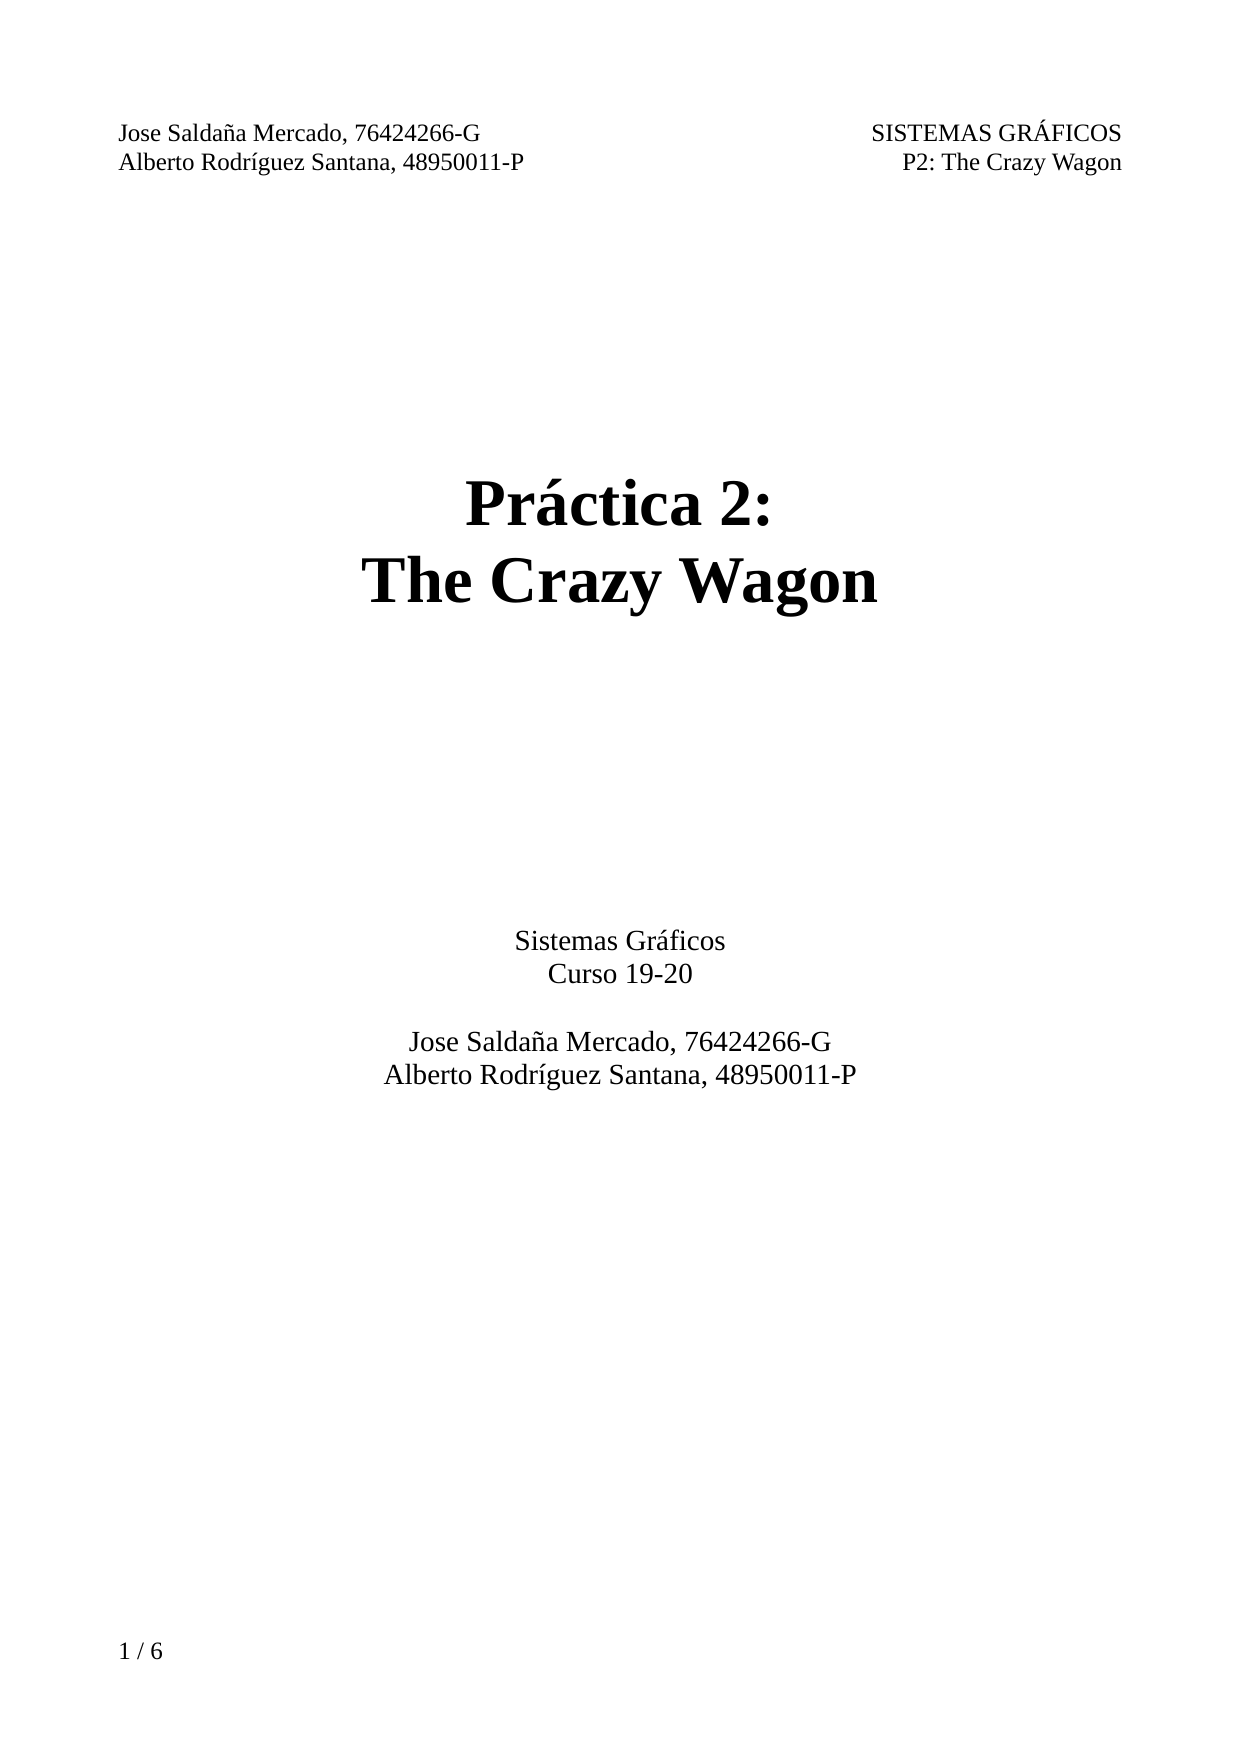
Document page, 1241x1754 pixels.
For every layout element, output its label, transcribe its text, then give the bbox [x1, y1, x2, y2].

text Curso 19-20 [118, 957, 1122, 990]
text The Crazy Wagon [118, 540, 1122, 616]
text Alberto Rodríguez Santana, 48950011-P [118, 1057, 1122, 1091]
text Práctica 2: [118, 463, 1122, 540]
text Jose Saldaña Mercado, 76424266-G [118, 1024, 1122, 1057]
text Sistemas Gráficos [118, 923, 1122, 957]
